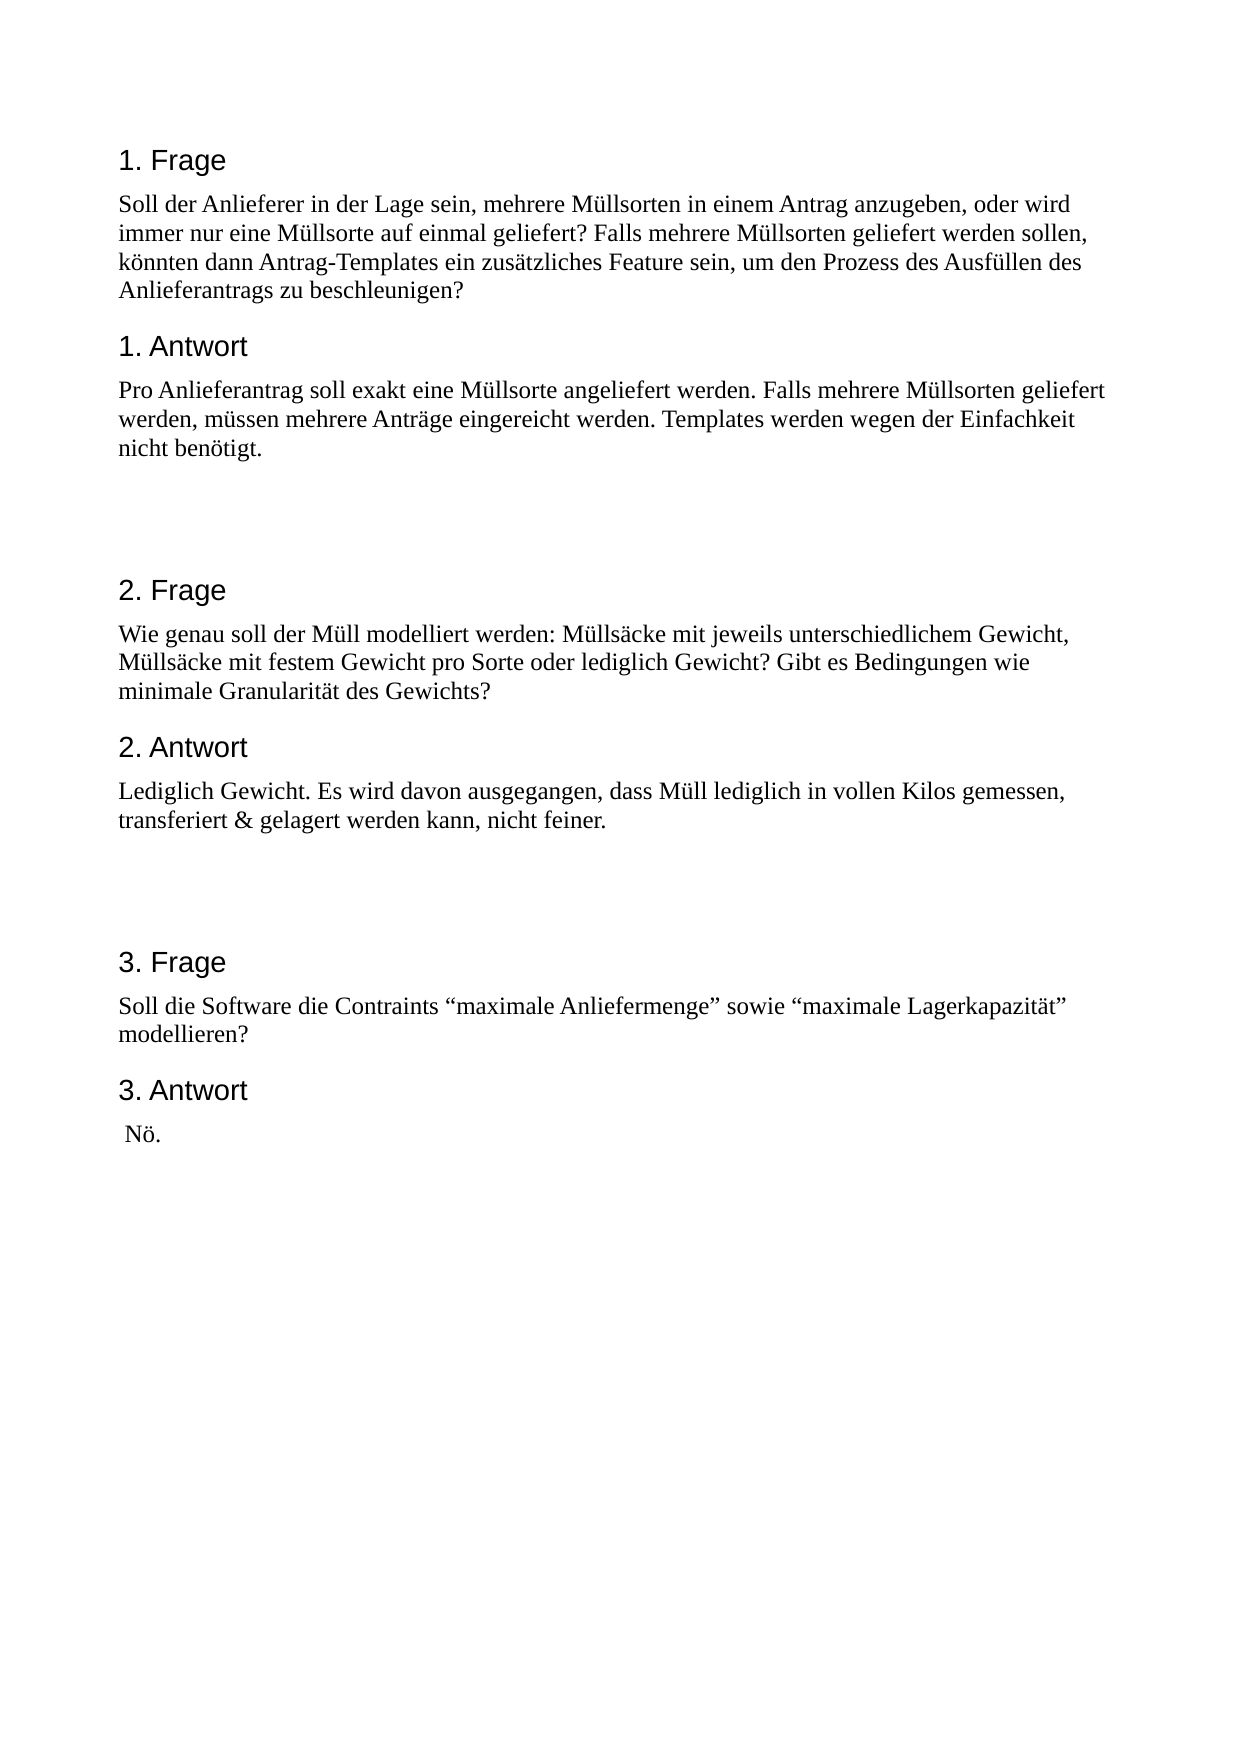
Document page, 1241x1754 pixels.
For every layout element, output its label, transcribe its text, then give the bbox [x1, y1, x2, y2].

text Soll der Anlieferer in der Lage sein, mehrere Müllsorten in einem Antrag anzugeben, oder wird immer nur eine Müllsorte auf einmal geliefert? Falls mehrere Müllsorten geliefert werden sollen, könnten dann Antrag-Templates ein zusätzliches Feature sein, um den Prozess des Ausfüllen des Anlieferantrags zu beschleunigen? [118, 189, 1122, 304]
text Wie genau soll der Müll modelliert werden: Müllsäcke mit jeweils unterschiedlichem Gewicht, Müllsäcke mit festem Gewicht pro Sorte oder lediglich Gewicht? Gibt es Bedingungen wie minimale Granularität des Gewichts? [118, 619, 1122, 705]
subtitle 3. Antwort [118, 1073, 1122, 1107]
text Pro Anlieferantrag soll exakt eine Müllsorte angeliefert werden. Falls mehrere Müllsorten geliefert werden, müssen mehrere Anträge eingereicht werden. Templates werden wegen der Einfachkeit nicht benötigt. [118, 375, 1122, 461]
text Nö. [118, 1119, 1122, 1148]
subtitle 1. Frage [118, 143, 1122, 177]
text Lediglich Gewicht. Es wird davon ausgegangen, dass Müll lediglich in vollen Kilos gemessen, transferiert & gelagert werden kann, nicht feiner. [118, 776, 1122, 833]
subtitle 2. Frage [118, 573, 1122, 606]
subtitle 1. Antwort [118, 329, 1122, 363]
subtitle 3. Frage [118, 945, 1122, 978]
subtitle 2. Antwort [118, 730, 1122, 763]
text Soll die Software die Contraints “maximale Anliefermenge” sowie “maximale Lagerkapazität” modellieren? [118, 991, 1122, 1048]
